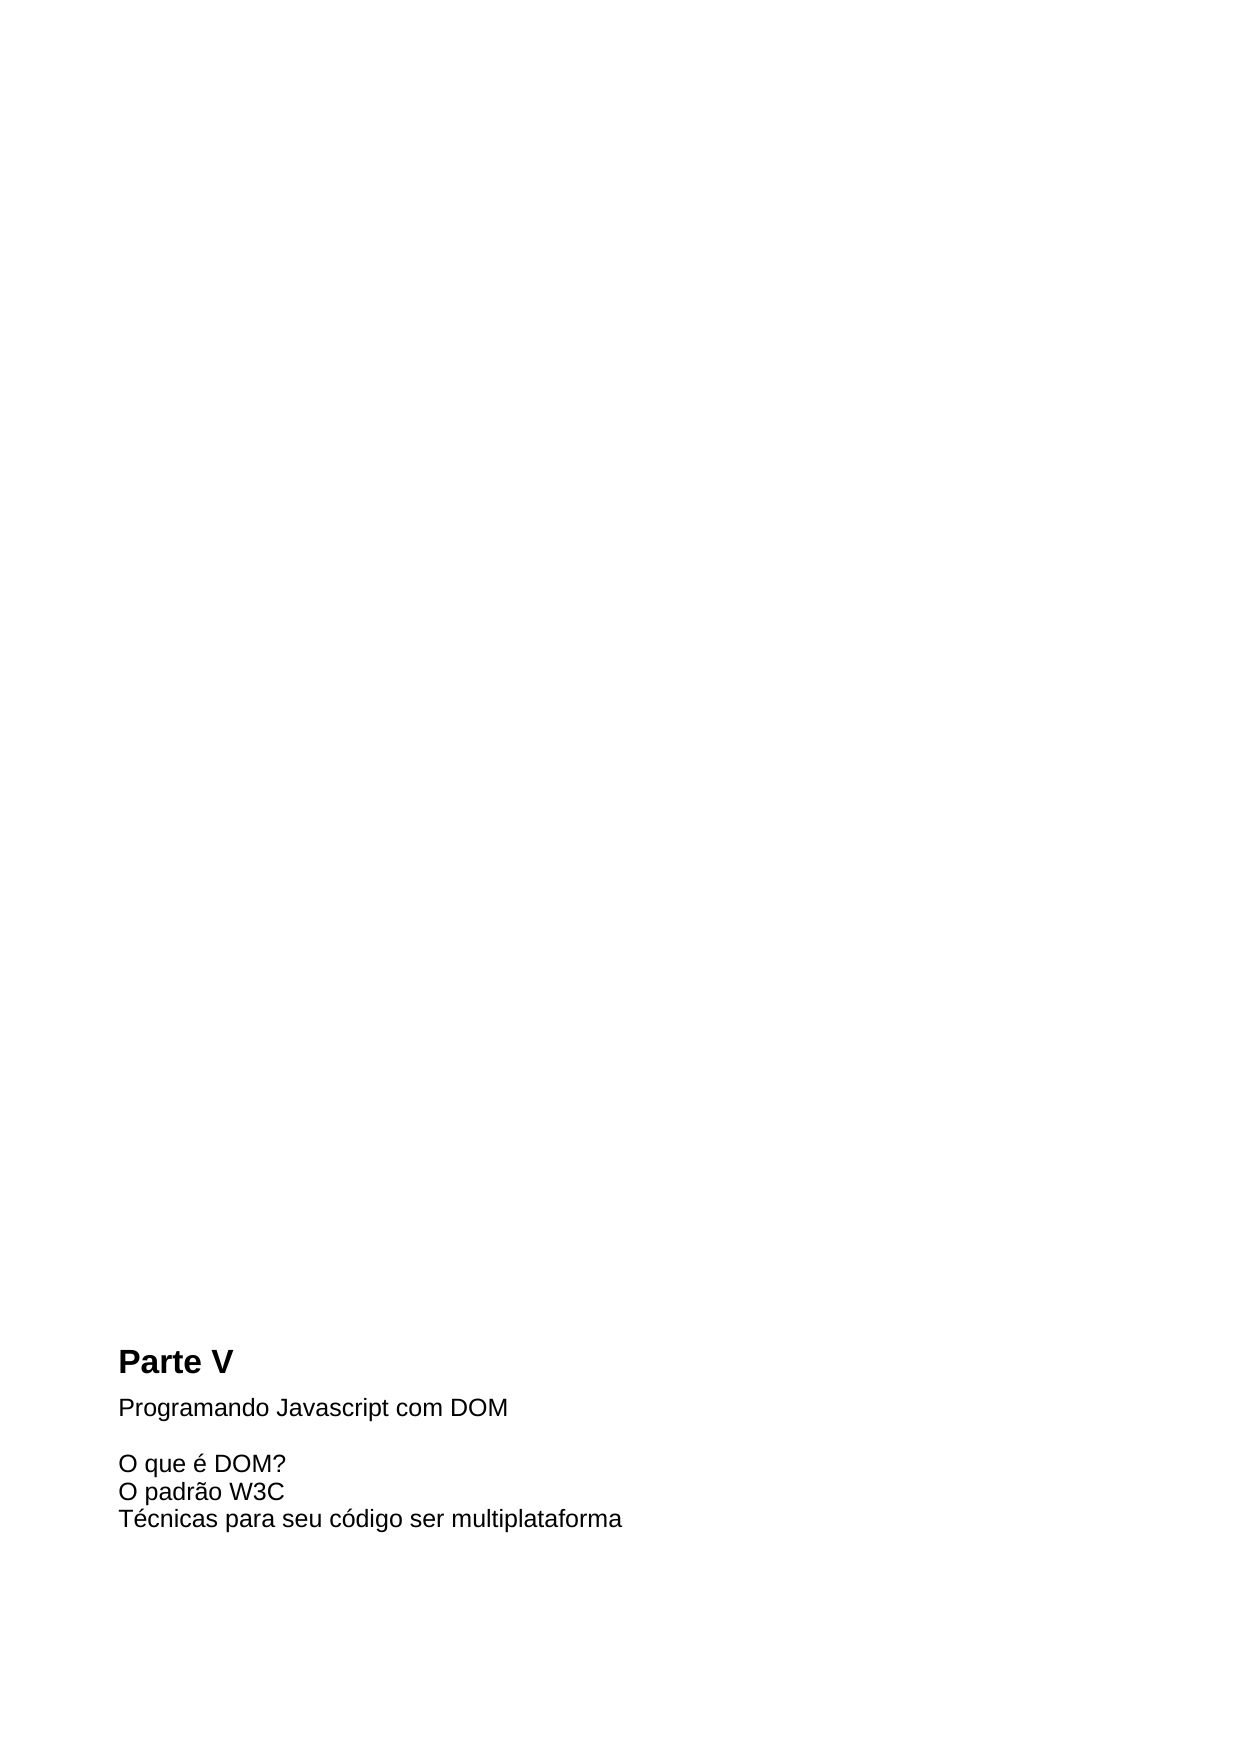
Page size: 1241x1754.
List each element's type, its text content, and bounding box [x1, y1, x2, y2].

text O que é DOM? [118, 1449, 1122, 1477]
text O padrão W3C [118, 1477, 1122, 1505]
subtitle Parte V [118, 1343, 1122, 1381]
text Programando Javascript com DOM [118, 1393, 1122, 1421]
text Técnicas para seu código ser multiplataforma [118, 1505, 1122, 1533]
